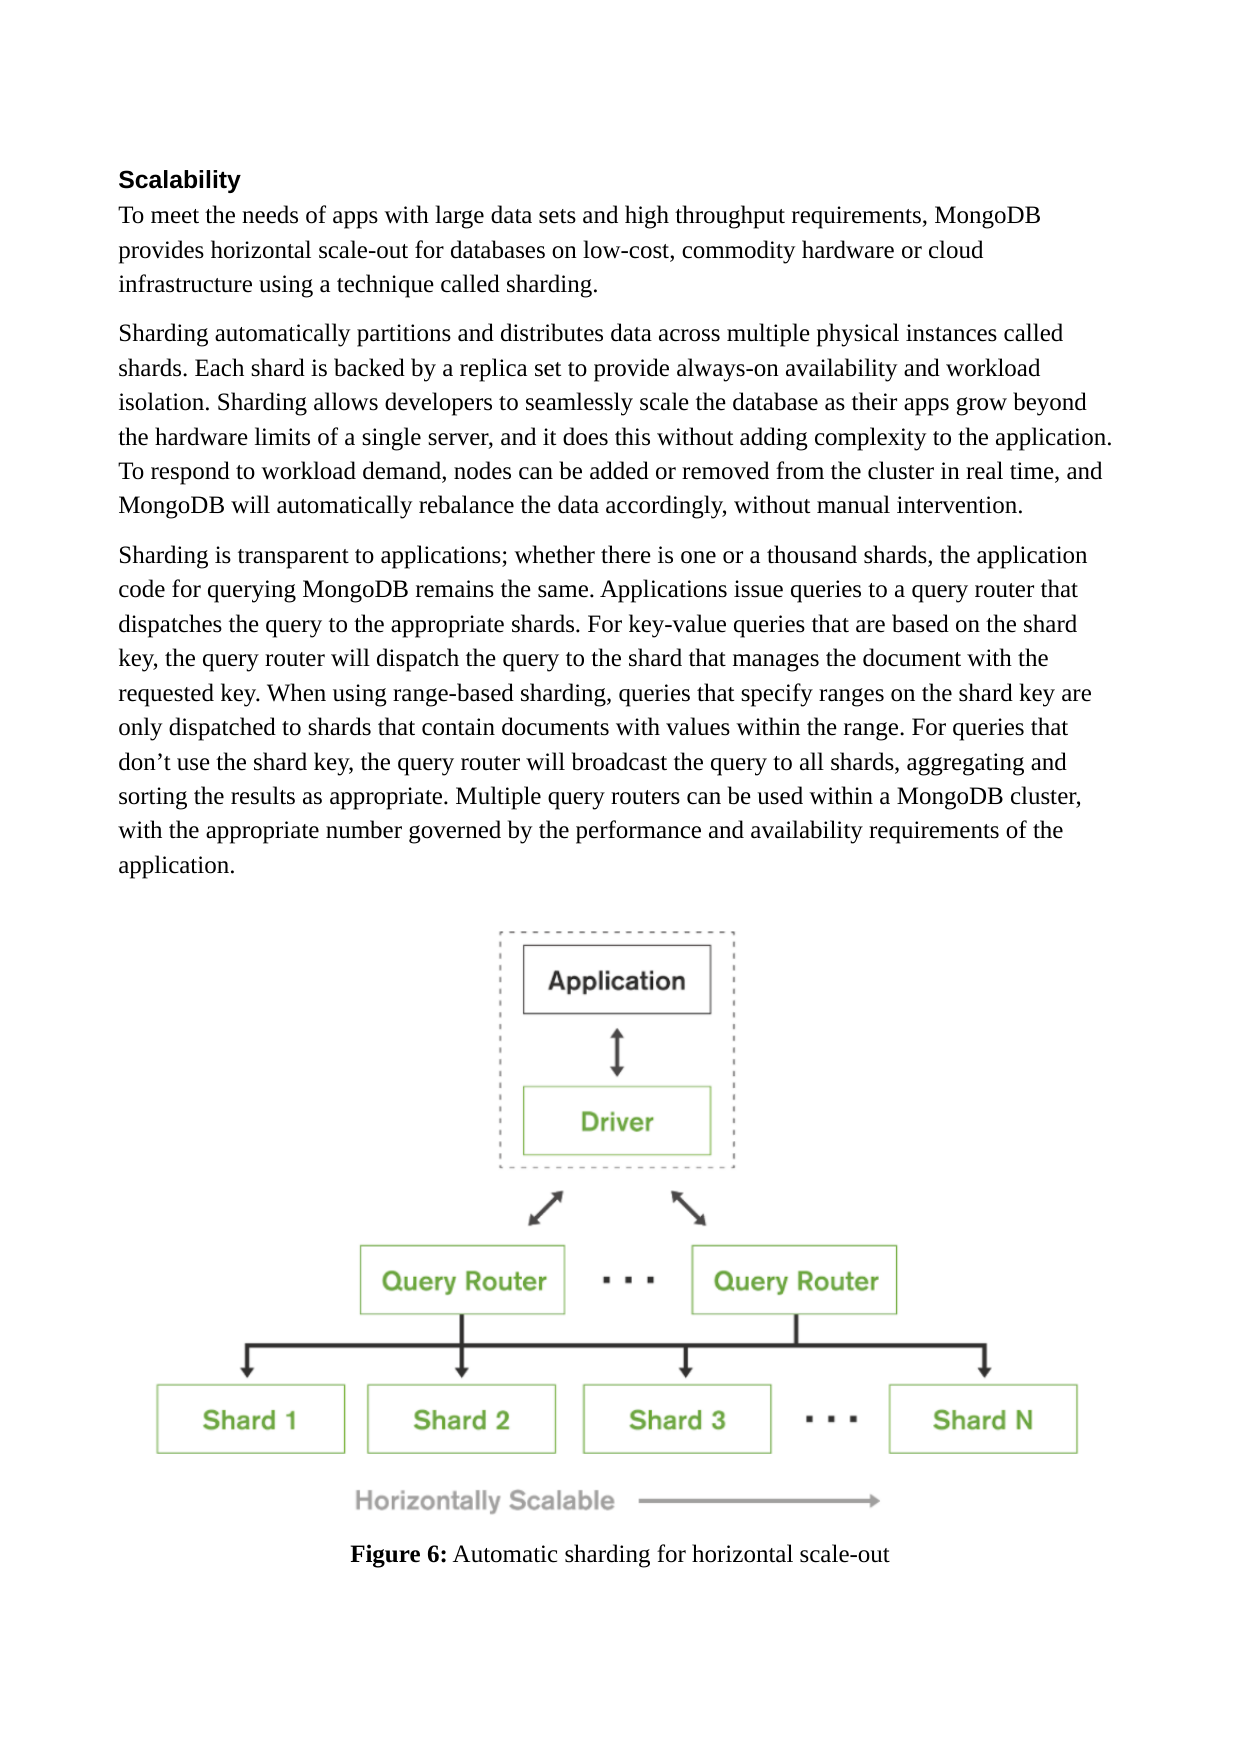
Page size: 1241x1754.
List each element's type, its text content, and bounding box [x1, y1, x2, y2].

text To meet the needs of apps with large data sets and high throughput requirements, MongoDB provides horizontal scale-out for databases on low-cost, commodity hardware or cloud infrastructure using a technique called sharding. [118, 200, 1122, 298]
picture [118, 899, 1123, 1534]
text Sharding is transparent to applications; whether there is one or a thousand shards, the application code for querying MongoDB remains the same. Applications issue queries to a query router that dispatches the query to the appropriate shards. For key-value queries that are based on the shard key, the query router will dispatch the query to the shard that manages the document with the requested key. When using range-based sharding, queries that specify ranges on the shard key are only dispatched to shards that contain documents with values within the range. For queries that don’t use the shard key, the query router will broadcast the query to all shards, aggregating and sorting the results as appropriate. Multiple query routers can be used within a MongoDB cluster, with the appropriate number governed by the performance and availability requirements of the application. [118, 540, 1122, 879]
text Figure 6: Automatic sharding for horizontal scale-out [118, 1534, 1122, 1568]
text Sharding automatically partitions and distributes data across multiple physical instances called shards. Each shard is backed by a replica set to provide always-on availability and workload isolation. Sharding allows developers to seamlessly scale the database as their apps grow beyond the hardware limits of a single server, and it does this without adding complexity to the application. To respond to workload demand, nodes can be added or removed from the cluster in real time, and MongoDB will automatically rebalance the data accordingly, without manual intervention. [118, 318, 1122, 519]
subtitle Scalability [118, 165, 1122, 194]
